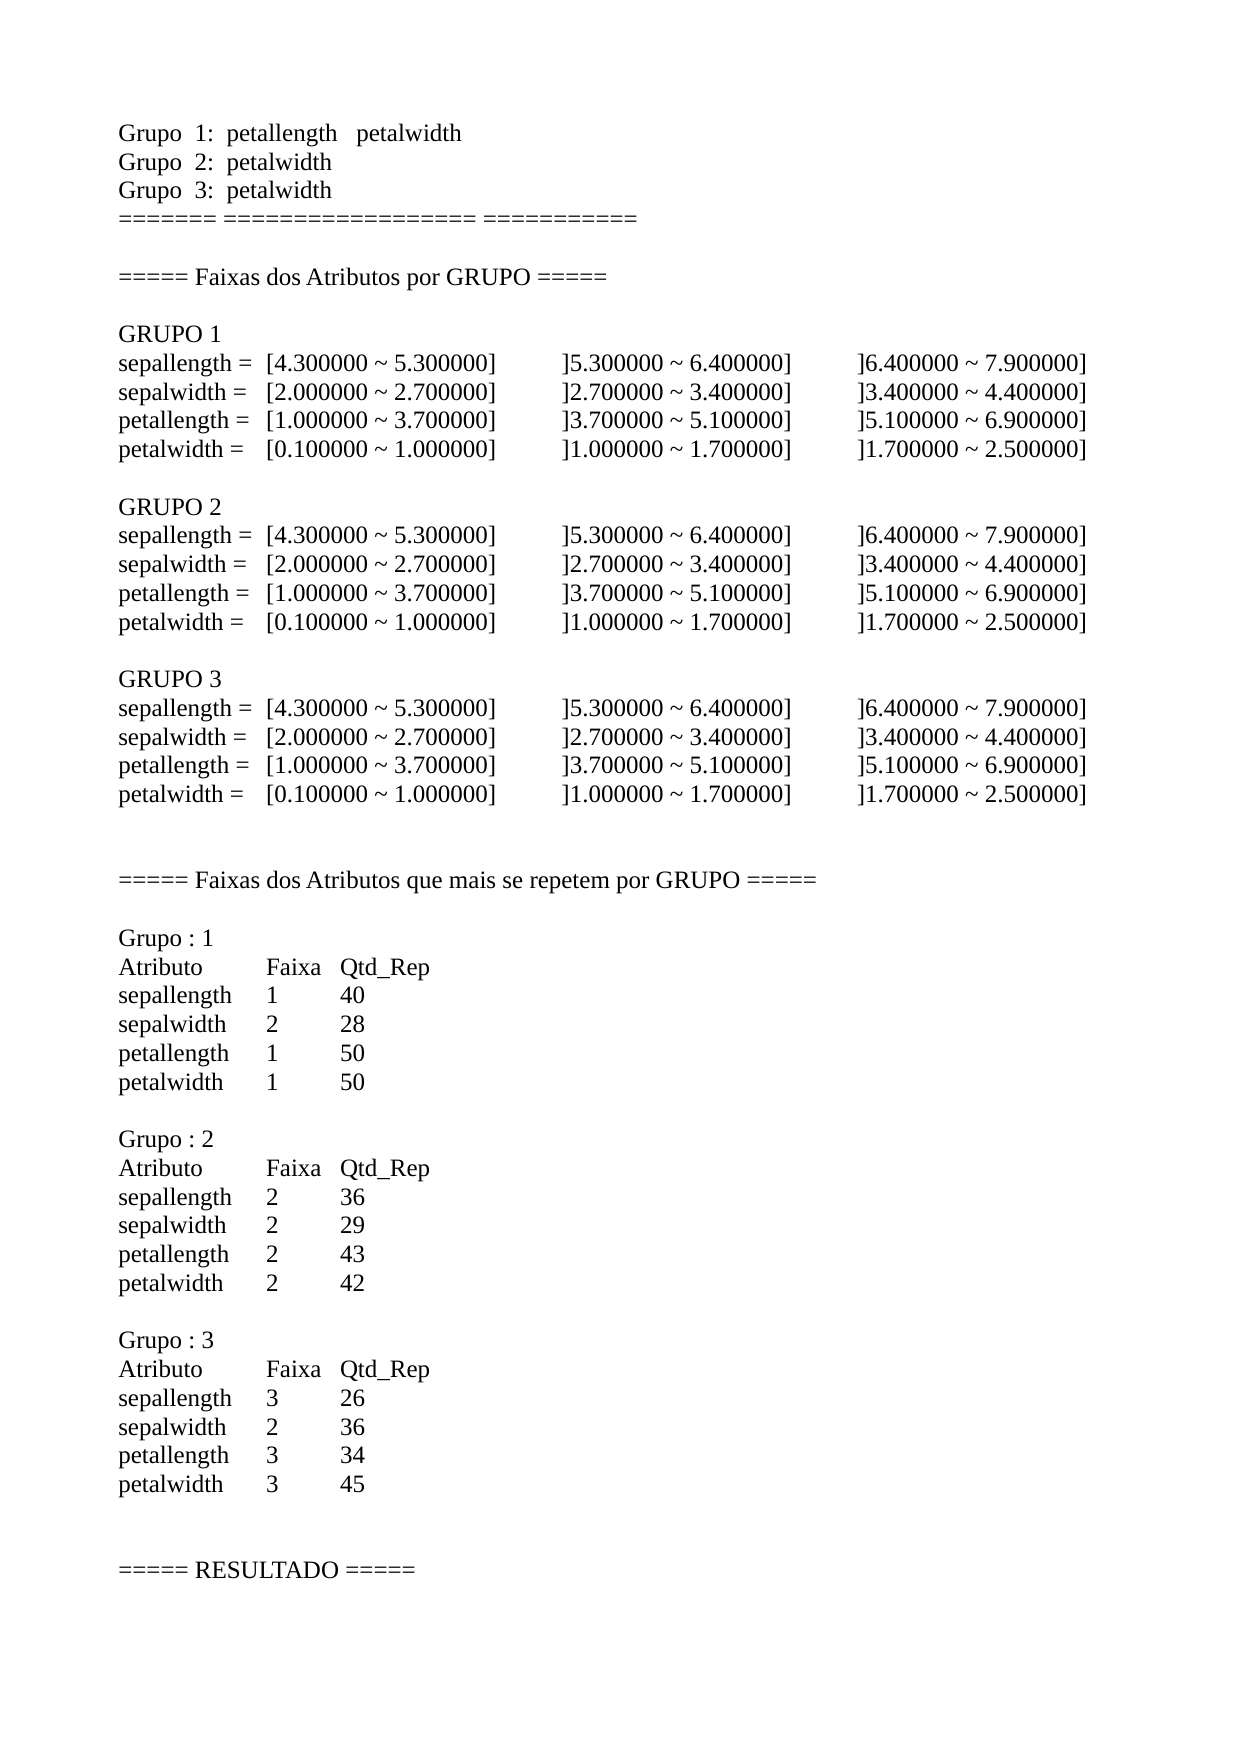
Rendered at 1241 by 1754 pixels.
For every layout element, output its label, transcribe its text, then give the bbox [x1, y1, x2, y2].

text ===== Faixas dos Atributos por GRUPO ===== [118, 262, 1122, 291]
text petalwidth 3 45 [118, 1469, 1122, 1498]
text Grupo : 3 [118, 1326, 1122, 1354]
text sepalwidth 2 28 [118, 1009, 1122, 1038]
text petalwidth = [0.100000 ~ 1.000000] ]1.000000 ~ 1.700000] ]1.700000 ~ 2.500000] [118, 779, 1122, 808]
text sepallength 1 40 [118, 981, 1122, 1009]
text Grupo 1: petallength petalwidth [118, 118, 1122, 147]
text ===== RESULTADO ===== [118, 1556, 1122, 1584]
text petallength = [1.000000 ~ 3.700000] ]3.700000 ~ 5.100000] ]5.100000 ~ 6.900000] [118, 406, 1122, 434]
text sepallength = [4.300000 ~ 5.300000] ]5.300000 ~ 6.400000] ]6.400000 ~ 7.900000] [118, 348, 1122, 377]
text petallength = [1.000000 ~ 3.700000] ]3.700000 ~ 5.100000] ]5.100000 ~ 6.900000] [118, 578, 1122, 607]
text sepalwidth = [2.000000 ~ 2.700000] ]2.700000 ~ 3.400000] ]3.400000 ~ 4.400000] [118, 722, 1122, 751]
text sepalwidth 2 29 [118, 1211, 1122, 1239]
text sepallength 3 26 [118, 1383, 1122, 1412]
text petallength 3 34 [118, 1441, 1122, 1469]
text Grupo : 2 [118, 1124, 1122, 1153]
text GRUPO 2 [118, 492, 1122, 521]
text Grupo : 1 [118, 923, 1122, 952]
text ======= ================== =========== [118, 204, 1122, 233]
text Atributo Faixa Qtd_Rep [118, 1354, 1122, 1383]
text sepallength = [4.300000 ~ 5.300000] ]5.300000 ~ 6.400000] ]6.400000 ~ 7.900000] [118, 693, 1122, 722]
text petalwidth = [0.100000 ~ 1.000000] ]1.000000 ~ 1.700000] ]1.700000 ~ 2.500000] [118, 607, 1122, 636]
text ===== Faixas dos Atributos que mais se repetem por GRUPO ===== [118, 866, 1122, 894]
text sepallength 2 36 [118, 1182, 1122, 1211]
text petalwidth 1 50 [118, 1067, 1122, 1096]
text sepalwidth = [2.000000 ~ 2.700000] ]2.700000 ~ 3.400000] ]3.400000 ~ 4.400000] [118, 549, 1122, 578]
text petalwidth = [0.100000 ~ 1.000000] ]1.000000 ~ 1.700000] ]1.700000 ~ 2.500000] [118, 434, 1122, 463]
text GRUPO 3 [118, 664, 1122, 693]
text Grupo 3: petalwidth [118, 176, 1122, 204]
text Atributo Faixa Qtd_Rep [118, 1153, 1122, 1182]
text petallength 2 43 [118, 1239, 1122, 1268]
text sepalwidth 2 36 [118, 1412, 1122, 1441]
text petallength = [1.000000 ~ 3.700000] ]3.700000 ~ 5.100000] ]5.100000 ~ 6.900000] [118, 751, 1122, 779]
text Grupo 2: petalwidth [118, 147, 1122, 176]
text petalwidth 2 42 [118, 1268, 1122, 1297]
text sepallength = [4.300000 ~ 5.300000] ]5.300000 ~ 6.400000] ]6.400000 ~ 7.900000] [118, 521, 1122, 549]
text Atributo Faixa Qtd_Rep [118, 952, 1122, 981]
text GRUPO 1 [118, 319, 1122, 348]
text sepalwidth = [2.000000 ~ 2.700000] ]2.700000 ~ 3.400000] ]3.400000 ~ 4.400000] [118, 377, 1122, 406]
text petallength 1 50 [118, 1038, 1122, 1067]
